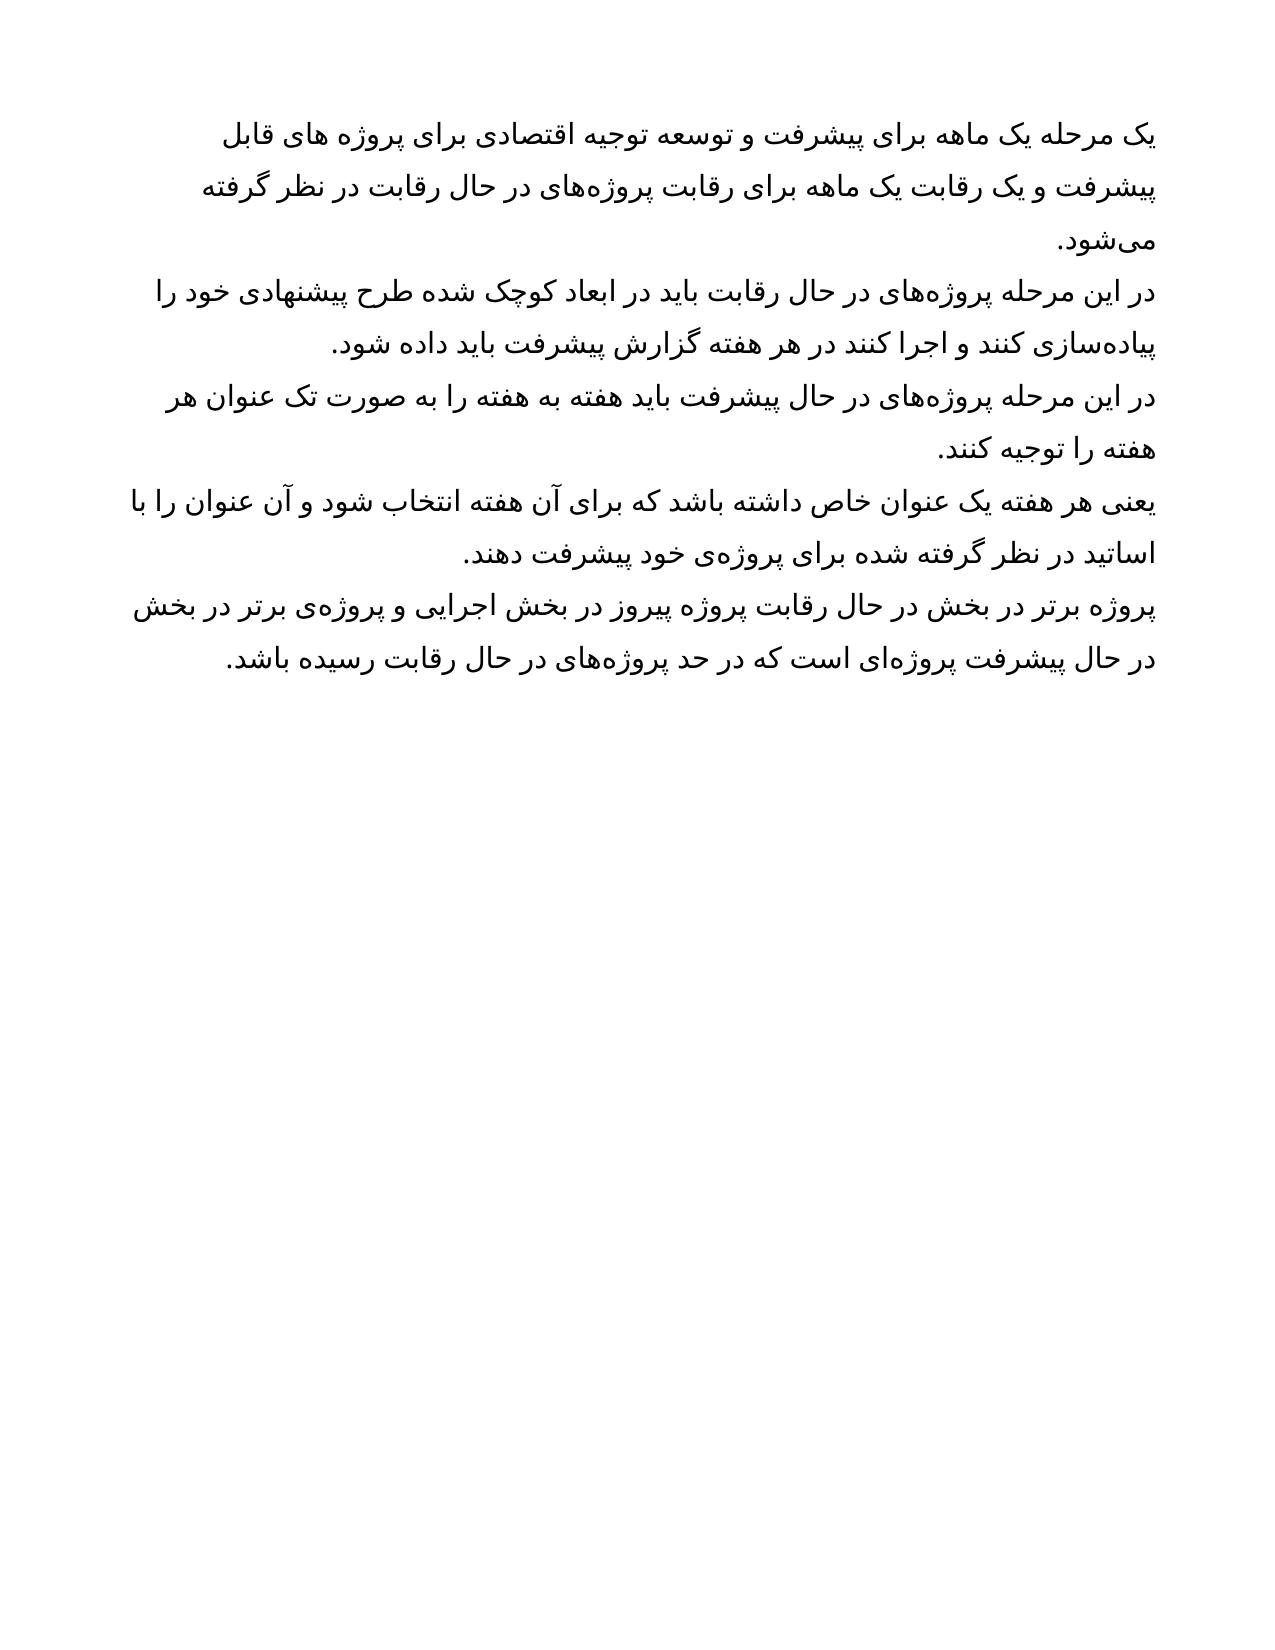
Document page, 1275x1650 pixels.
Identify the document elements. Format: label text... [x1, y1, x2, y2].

text در این مرحله پروژه‌های در حال پیشرفت باید هفته به هفته را به صورت تک عنوان هر هفته را توجیه کنند. [118, 380, 1157, 471]
text در این مرحله پروژه‌های در حال رقابت باید در ابعاد کوچک شده طرح پیشنهادی خود را پیاده‌سازی کنند و اجرا کنند در هر هفته گزارش پیشرفت باید داده شود. [118, 275, 1157, 366]
text یک مرحله یک ماهه برای پیشرفت و توسعه توجیه اقتصادی برای پروژه های قابل پیشرفت و یک رقابت یک ماهه برای رقابت پروژه‌های در حال رقابت در نظر گرفته می‌شود. [118, 118, 1157, 261]
text یعنی هر هفته یک عنوان خاص داشته باشد که برای آن هفته انتخاب شود و آن عنوان را با اساتید در نظر گرفته شده برای پروژه‌ی خود پیشرفت دهند. [118, 485, 1157, 575]
text پروژه برتر در بخش در حال رقابت پروژه پیروز در بخش اجرایی و پروژه‌ی برتر در بخش در حال پیشرفت پروژه‌ای است که در حد پروژه‌های در حال رقابت رسیده باشد. [118, 590, 1157, 735]
